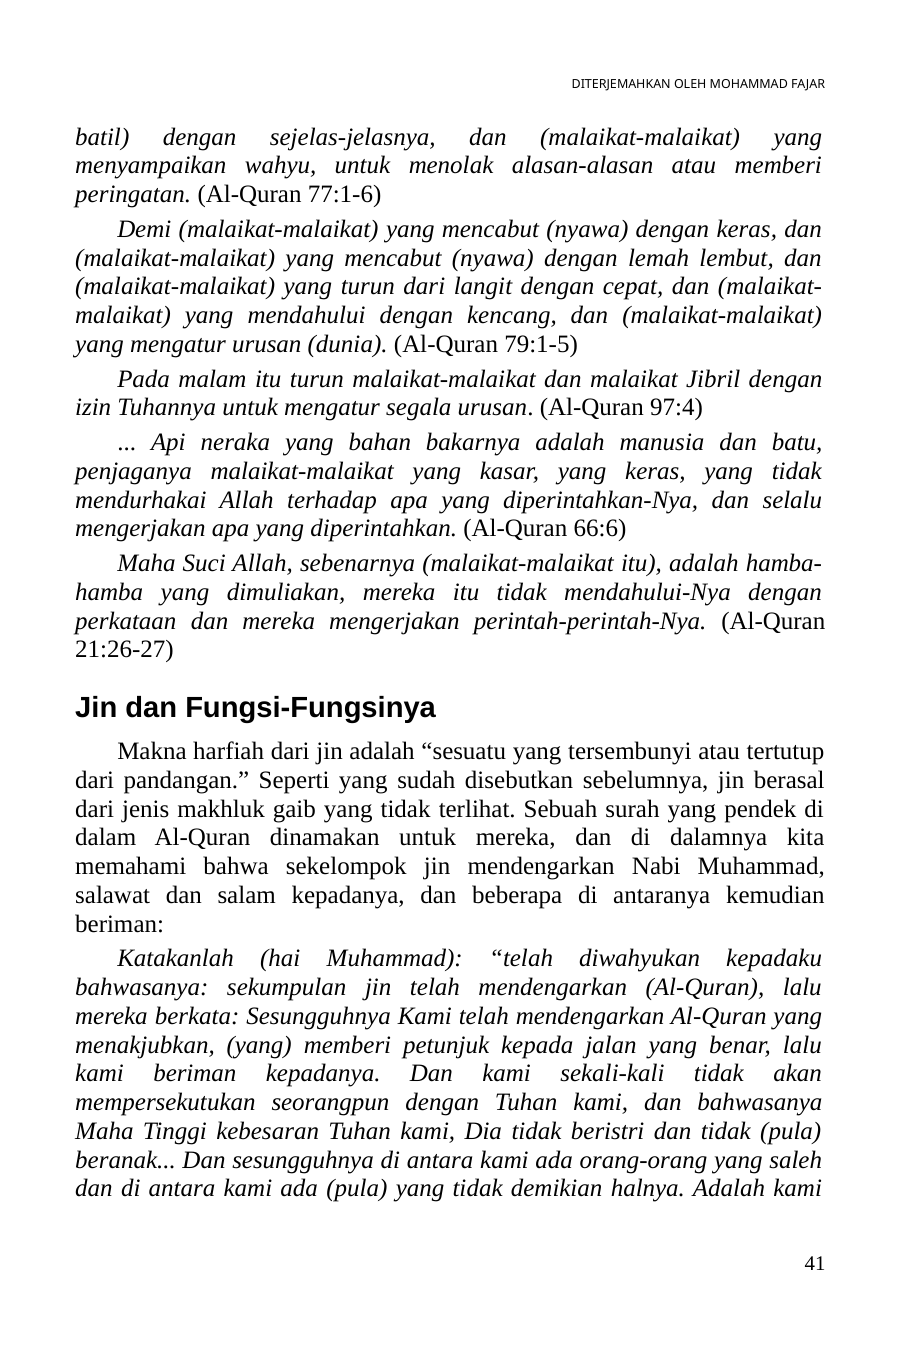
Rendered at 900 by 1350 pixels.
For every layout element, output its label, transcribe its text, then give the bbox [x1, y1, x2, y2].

text batil) dengan sejelas-jelasnya, dan (malaikat-malaikat) yang menyampaikan wahyu, untuk menolak alasan-alasan atau memberi peringatan. (Al-Quran 77:1-6) [75, 122, 825, 208]
text Demi (malaikat-malaikat) yang mencabut (nyawa) dengan keras, dan (malaikat-malaikat) yang mencabut (nyawa) dengan lemah lembut, dan (malaikat-malaikat) yang turun dari langit dengan cepat, dan (malaikat-malaikat) yang mendahului dengan kencang, dan (malaikat-malaikat) yang mengatur urusan (dunia). (Al-Quran 79:1-5) [75, 214, 825, 358]
text Makna harfiah dari jin adalah “sesuatu yang tersembunyi atau tertutup dari pandangan.” Seperti yang sudah disebutkan sebelumnya, jin berasal dari jenis makhluk gaib yang tidak terlihat. Sebuah surah yang pendek di dalam Al-Quran dinamakan untuk mereka, dan di dalamnya kita memahami bahwa sekelompok jin mendengarkan Nabi Muhammad, salawat dan salam kepadanya, dan beberapa di antaranya kemudian beriman: [75, 736, 825, 937]
text Katakanlah (hai Muhammad): “telah diwahyukan kepadaku bahwasanya: sekumpulan jin telah mendengarkan (Al-Quran), lalu mereka berkata: Sesungguhnya Kami telah mendengarkan Al-Quran yang menakjubkan, (yang) memberi petunjuk kepada jalan yang benar, lalu kami beriman kepadanya. Dan kami sekali-kali tidak akan mempersekutukan seorangpun dengan Tuhan kami, dan bahwasanya Maha Tinggi kebesaran Tuhan kami, Dia tidak beristri dan tidak (pula) beranak... Dan sesungguhnya di antara kami ada orang-orang yang saleh dan di antara kami ada (pula) yang tidak demikian halnya. Adalah kami [75, 943, 825, 1202]
text ... Api neraka yang bahan bakarnya adalah manusia dan batu, penjaganya malaikat-malaikat yang kasar, yang keras, yang tidak mendurhakai Allah terhadap apa yang diperintahkan-Nya, dan selalu mengerjakan apa yang diperintahkan. (Al-Quran 66:6) [75, 427, 825, 542]
subtitle Jin dan Fungsi-Fungsinya [75, 690, 825, 724]
text Pada malam itu turun malaikat-malaikat dan malaikat Jibril dengan izin Tuhannya untuk mengatur segala urusan. (Al-Quran 97:4) [75, 364, 825, 421]
text Maha Suci Allah, sebenarnya (malaikat-malaikat itu), adalah hamba-hamba yang dimuliakan, mereka itu tidak mendahului-Nya dengan perkataan dan mereka mengerjakan perintah-perintah-Nya. (Al-Quran 21:26-27) [75, 548, 825, 663]
